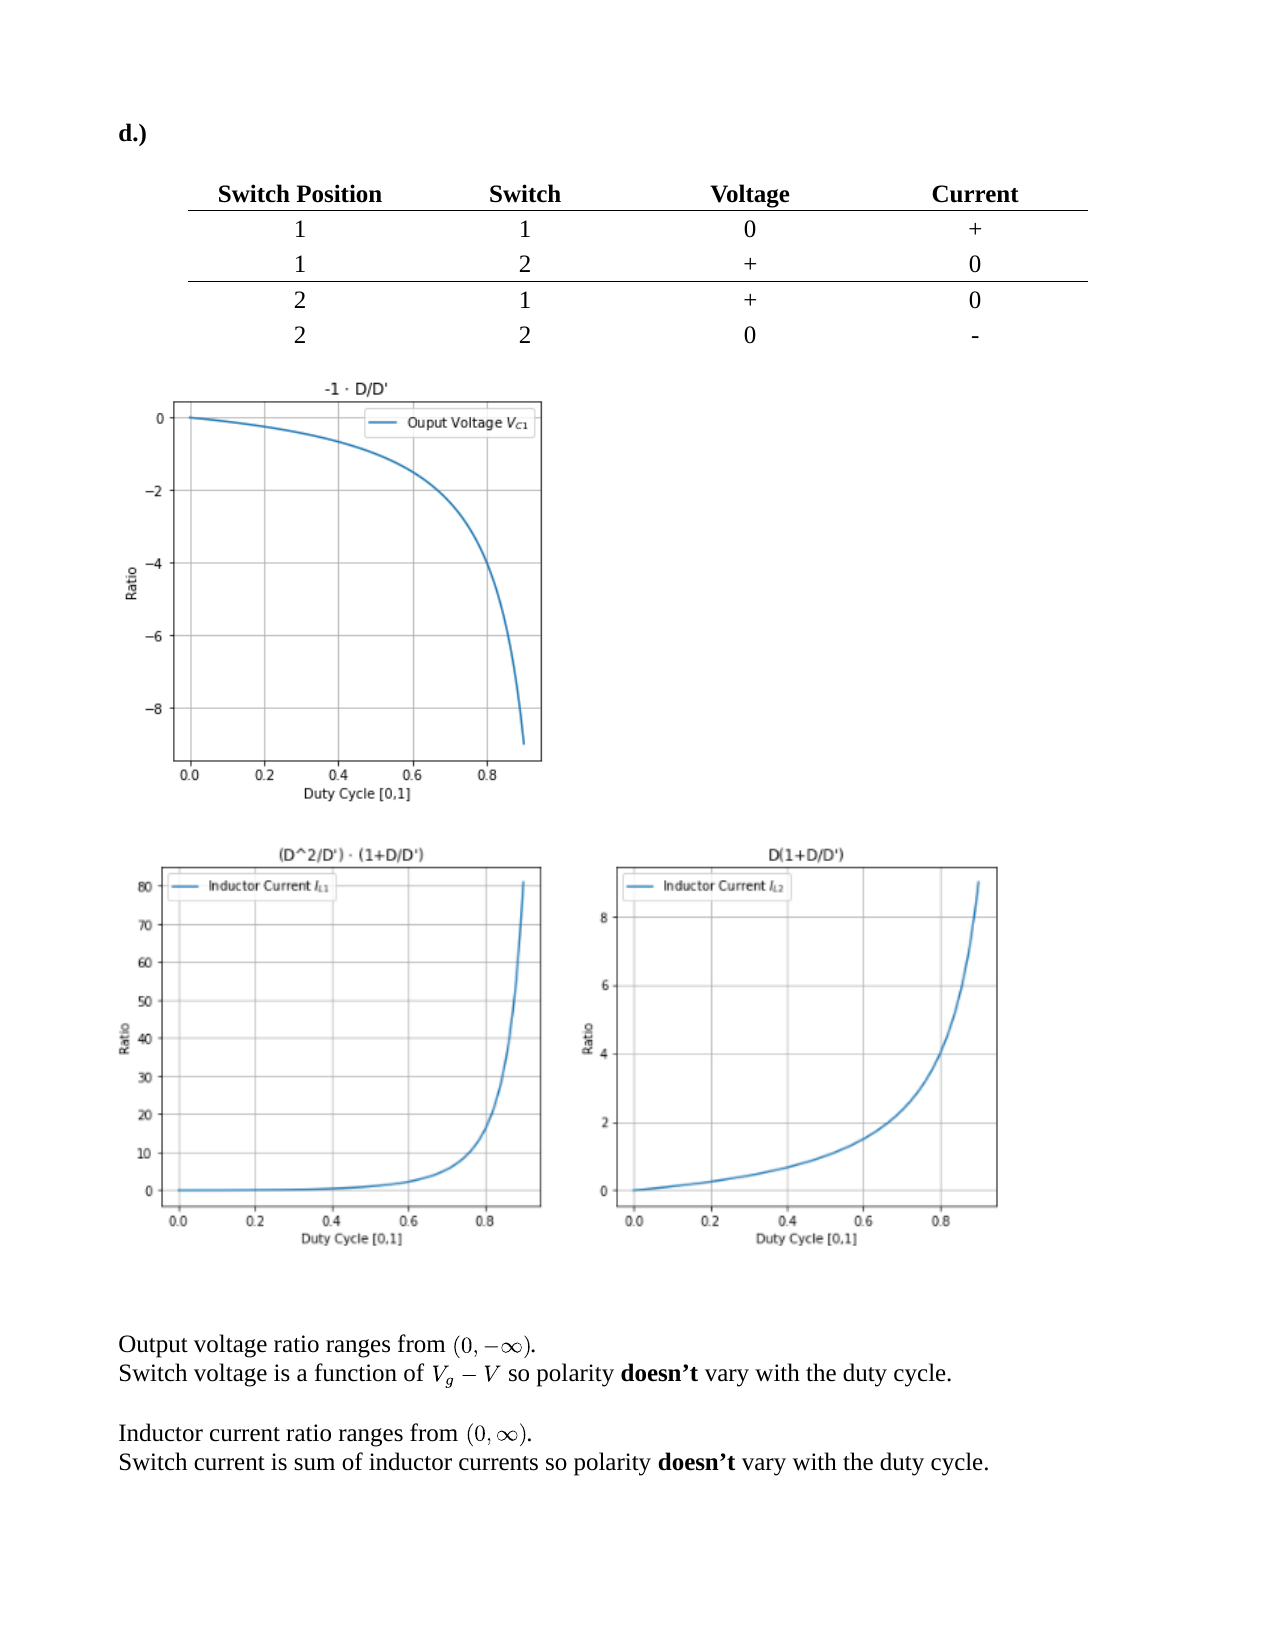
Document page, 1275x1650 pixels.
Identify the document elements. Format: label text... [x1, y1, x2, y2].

text Output voltage ratio ranges from . [118, 1329, 1157, 1358]
table_cell 2 [188, 282, 412, 317]
table_cell 0 [638, 211, 862, 246]
table_cell 1 [188, 246, 412, 281]
table_cell 2 [413, 246, 637, 281]
table_cell 0 [638, 317, 862, 352]
table_cell 0 [863, 282, 1087, 317]
table_cell 2 [413, 317, 637, 352]
text Switch voltage is a function of so polarity doesn’t vary with the duty cycle. [118, 1358, 1157, 1389]
picture [118, 840, 1010, 1252]
table_cell 1 [413, 282, 637, 317]
table_cell + [638, 282, 862, 317]
picture [118, 375, 554, 808]
table_cell 1 [413, 211, 637, 246]
table_cell 2 [188, 317, 412, 352]
table_header Voltage [638, 176, 862, 210]
table_cell 1 [188, 211, 412, 246]
table_cell 0 [863, 246, 1087, 281]
table_header Switch [413, 176, 637, 210]
text Switch current is sum of inductor currents so polarity doesn’t vary with the duty cycle. [118, 1447, 1157, 1476]
text Inductor current ratio ranges from . [118, 1418, 1157, 1447]
text d.) [118, 118, 1157, 147]
table_cell + [863, 211, 1087, 246]
table_header Switch Position [188, 176, 412, 210]
table_cell - [863, 317, 1087, 352]
table_header Current [863, 176, 1087, 210]
table_cell + [638, 246, 862, 281]
